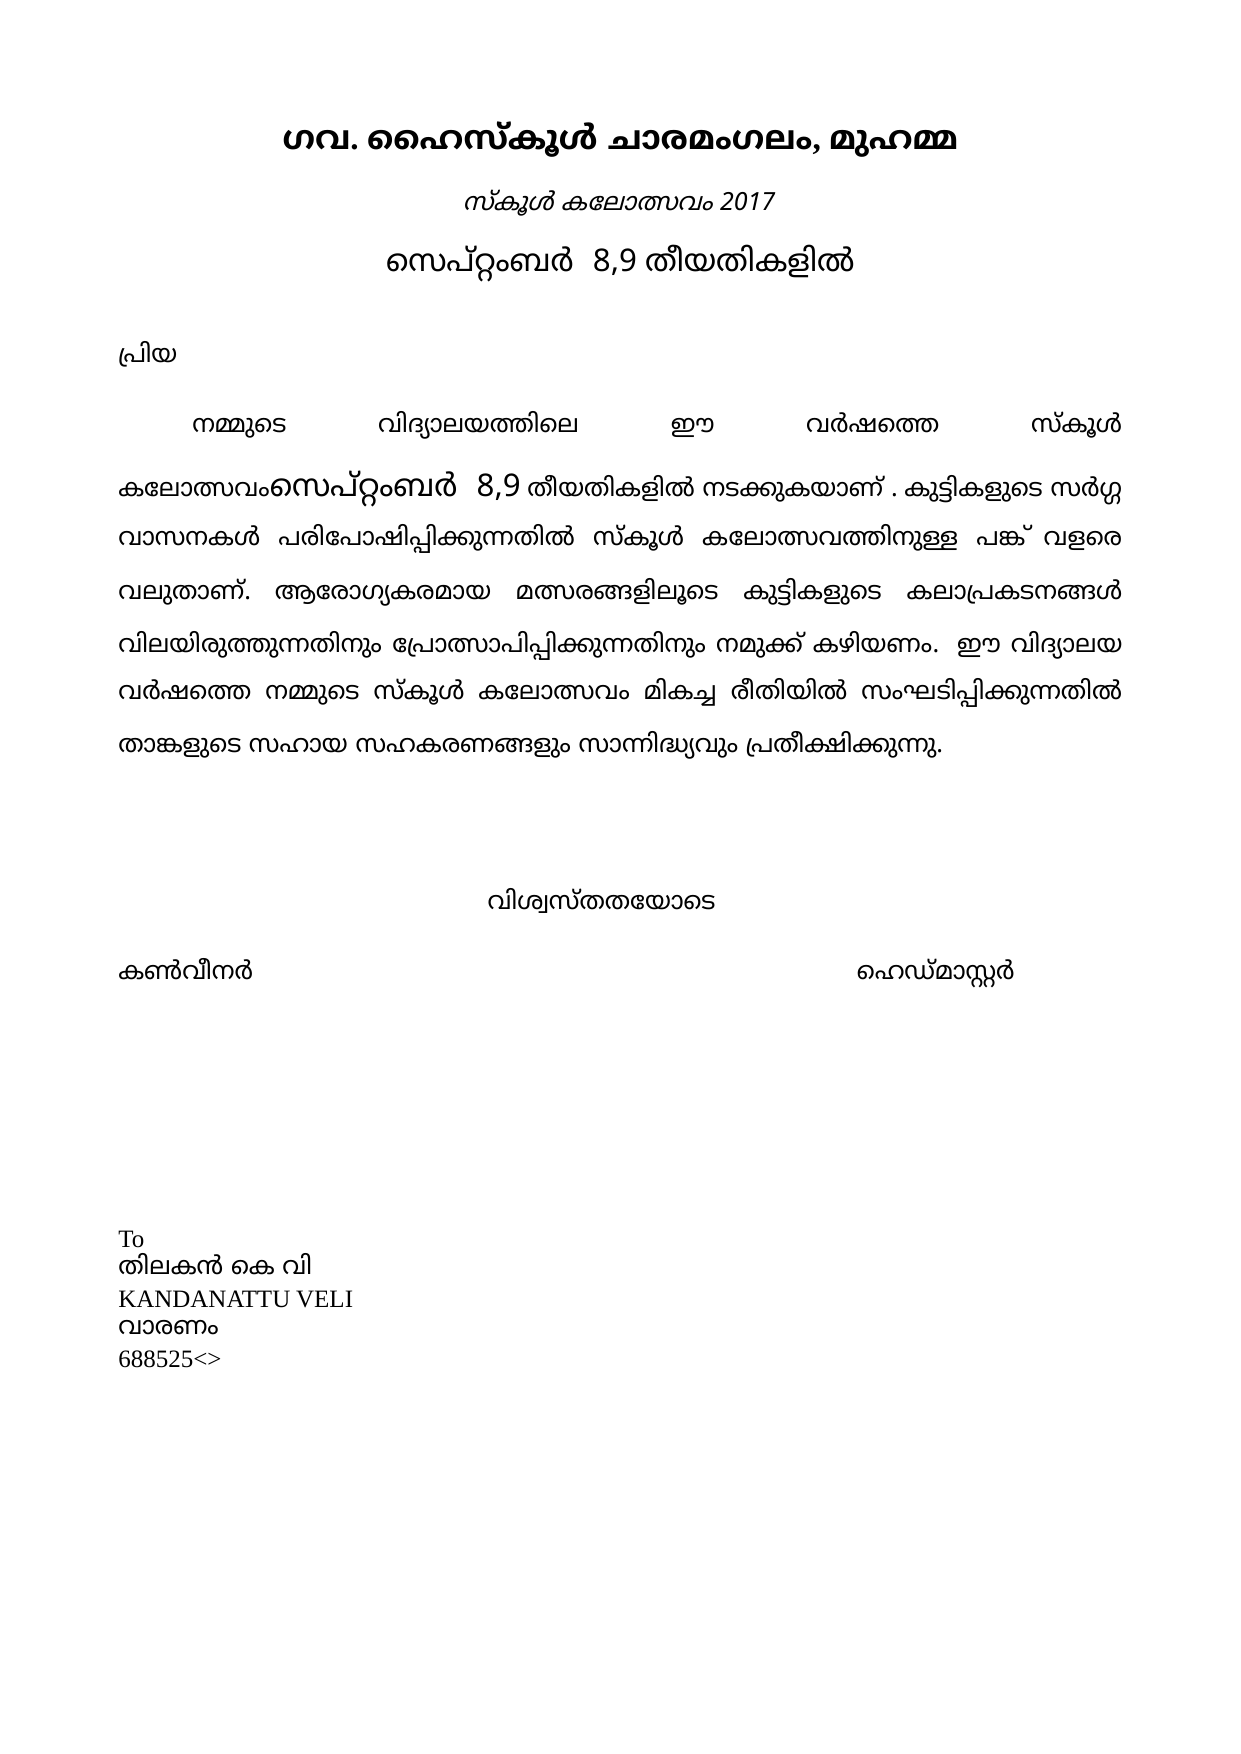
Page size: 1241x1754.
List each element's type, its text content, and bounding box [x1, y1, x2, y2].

text വാരണം [118, 1313, 1122, 1344]
text KANDANATTU VELI [118, 1284, 1122, 1313]
text തിലകന്‍ കെ വി [118, 1253, 1122, 1284]
text സെപ്റ്റംബര്‍ 8,9 തീയതികളില്‍ [118, 238, 1122, 284]
text സ്കൂള്‍ കലോത്സവം 2017 [118, 184, 1122, 220]
text നമ്മുടെ വിദ്യാലയത്തിലെ ഈ വര്‍ഷത്തെ സ്കൂള്‍ കലോത്സവംസെപ്റ്റംബര്‍ 8,9 തീയതികളില്‍ നടക്കുകയാണ് . കുട്ടികളുടെ സര്‍ഗ്ഗ വാസനകള്‍ പരിപോഷിപ്പിക്കുന്നതില്‍ സ്കൂള്‍ കലോത്സവത്തിനുള്ള പങ്ക് വളരെ വലുതാണ്. ആരോഗ്യകരമായ മത്സരങ്ങളിലൂടെ കുട്ടികളുടെ കലാപ്രകടനങ്ങള്‍ വിലയിരുത്തുന്നതിനും പ്രോത്സാപിപ്പിക്കുന്നതിനും നമുക്ക് കഴിയണം. ഈ വിദ്യാലയ വര്‍ഷത്തെ നമ്മുടെ സ്കൂള്‍ കലോത്സവം മികച്ച രീതിയില്‍ സംഘടിപ്പിക്കുന്നതില്‍ താങ്കളുടെ സഹായ സഹകരണങ്ങളും സാന്നിദ്ധ്യവും പ്രതീക്ഷിക്കുന്നു. [118, 406, 1122, 762]
text കണ്‍വീനര്‍ ഹെഡ്‌മാസ്റ്റര്‍ [118, 953, 1122, 989]
text പ്രിയ [118, 341, 1122, 372]
text To [118, 1224, 1122, 1253]
text ‌‌ [118, 814, 1122, 848]
text വിശ്വസ്തതയോടെ [118, 882, 1122, 919]
text 688525<> [118, 1344, 1122, 1373]
text ഗവ. ഹൈസ്കൂള്‍ ചാരമംഗലം, മുഹമ്മ [118, 118, 1122, 162]
